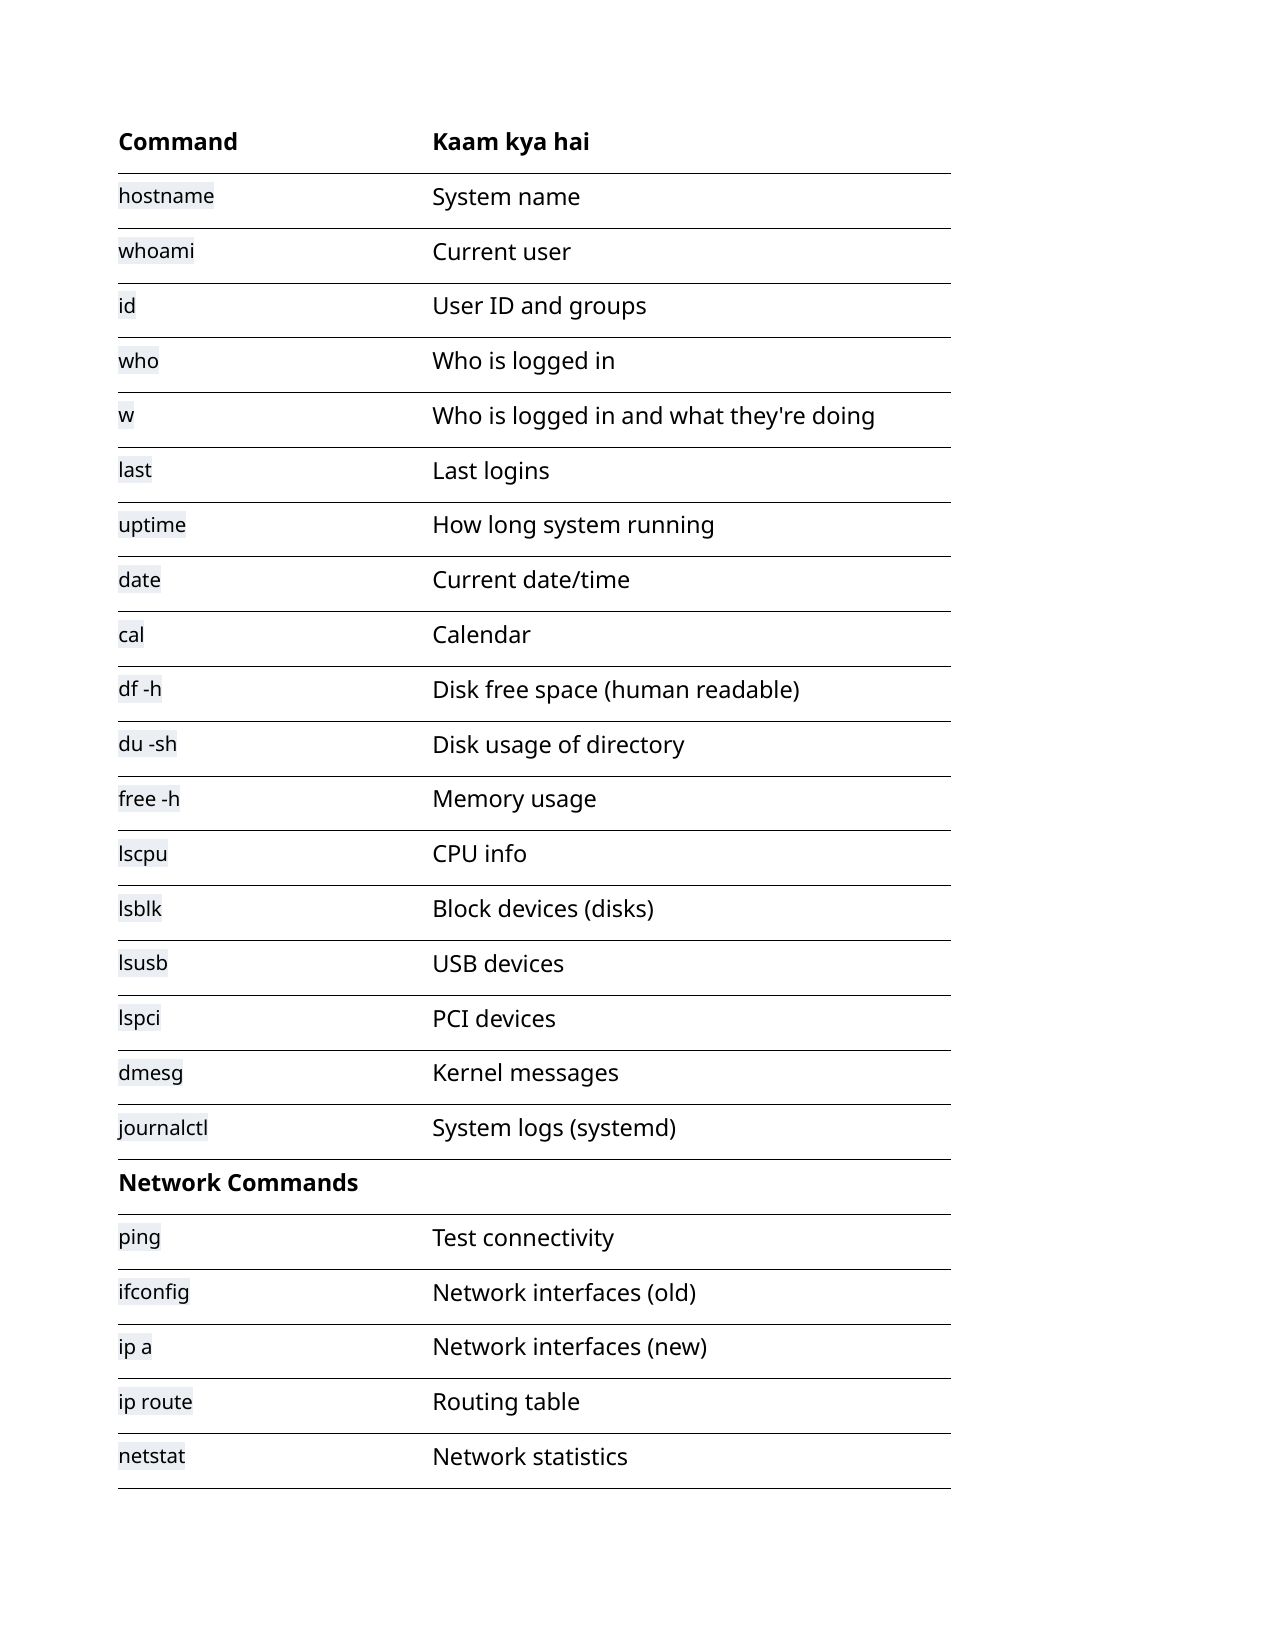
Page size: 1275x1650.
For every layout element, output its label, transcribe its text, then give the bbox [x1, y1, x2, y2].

table_cell Who is logged in [432, 338, 951, 392]
table_cell dmesg [118, 1051, 432, 1104]
table_cell PCI devices [432, 996, 951, 1049]
table_cell who [118, 338, 432, 392]
table_cell System logs (systemd) [432, 1105, 951, 1159]
table_cell hostname [118, 174, 432, 228]
table_cell Test connectivity [432, 1215, 951, 1269]
table_cell Current user [432, 229, 951, 282]
table_cell uptime [118, 503, 432, 556]
table_cell Disk free space (human readable) [432, 667, 951, 721]
table_cell cal [118, 612, 432, 666]
table_cell User ID and groups [432, 284, 951, 337]
table_cell ip a [118, 1325, 432, 1378]
table_cell Memory usage [432, 777, 951, 830]
table_cell Who is logged in and what they're doing [432, 393, 951, 447]
table_cell Block devices (disks) [432, 886, 951, 940]
table_cell Network interfaces (new) [432, 1325, 951, 1378]
table_cell System name [432, 174, 951, 228]
table_cell How long system running [432, 503, 951, 556]
table_cell lsusb [118, 941, 432, 995]
table_cell [432, 1160, 951, 1214]
table_cell Network statistics [432, 1434, 951, 1488]
table_cell ping [118, 1215, 432, 1269]
table_cell Disk usage of directory [432, 722, 951, 776]
table_cell w [118, 393, 432, 447]
table_cell ip route [118, 1379, 432, 1433]
table_cell Network Commands [118, 1160, 432, 1214]
table_cell Calendar [432, 612, 951, 666]
table_cell netstat [118, 1434, 432, 1488]
table_cell Last logins [432, 448, 951, 502]
table_cell date [118, 557, 432, 611]
table_cell Routing table [432, 1379, 951, 1433]
table_cell free -h [118, 777, 432, 830]
table_cell USB devices [432, 941, 951, 995]
table_cell whoami [118, 229, 432, 282]
table_cell Network interfaces (old) [432, 1270, 951, 1323]
table_cell du -sh [118, 722, 432, 776]
table_cell ifconfig [118, 1270, 432, 1323]
table_cell last [118, 448, 432, 502]
table_cell df -h [118, 667, 432, 721]
table_cell lscpu [118, 831, 432, 885]
table_cell Kernel messages [432, 1051, 951, 1104]
table_cell lspci [118, 996, 432, 1049]
table_header Command [118, 118, 432, 173]
table_cell lsblk [118, 886, 432, 940]
table_cell Current date/time [432, 557, 951, 611]
table_cell CPU info [432, 831, 951, 885]
table_cell journalctl [118, 1105, 432, 1159]
table_header Kaam kya hai [432, 118, 951, 173]
table_cell id [118, 284, 432, 337]
